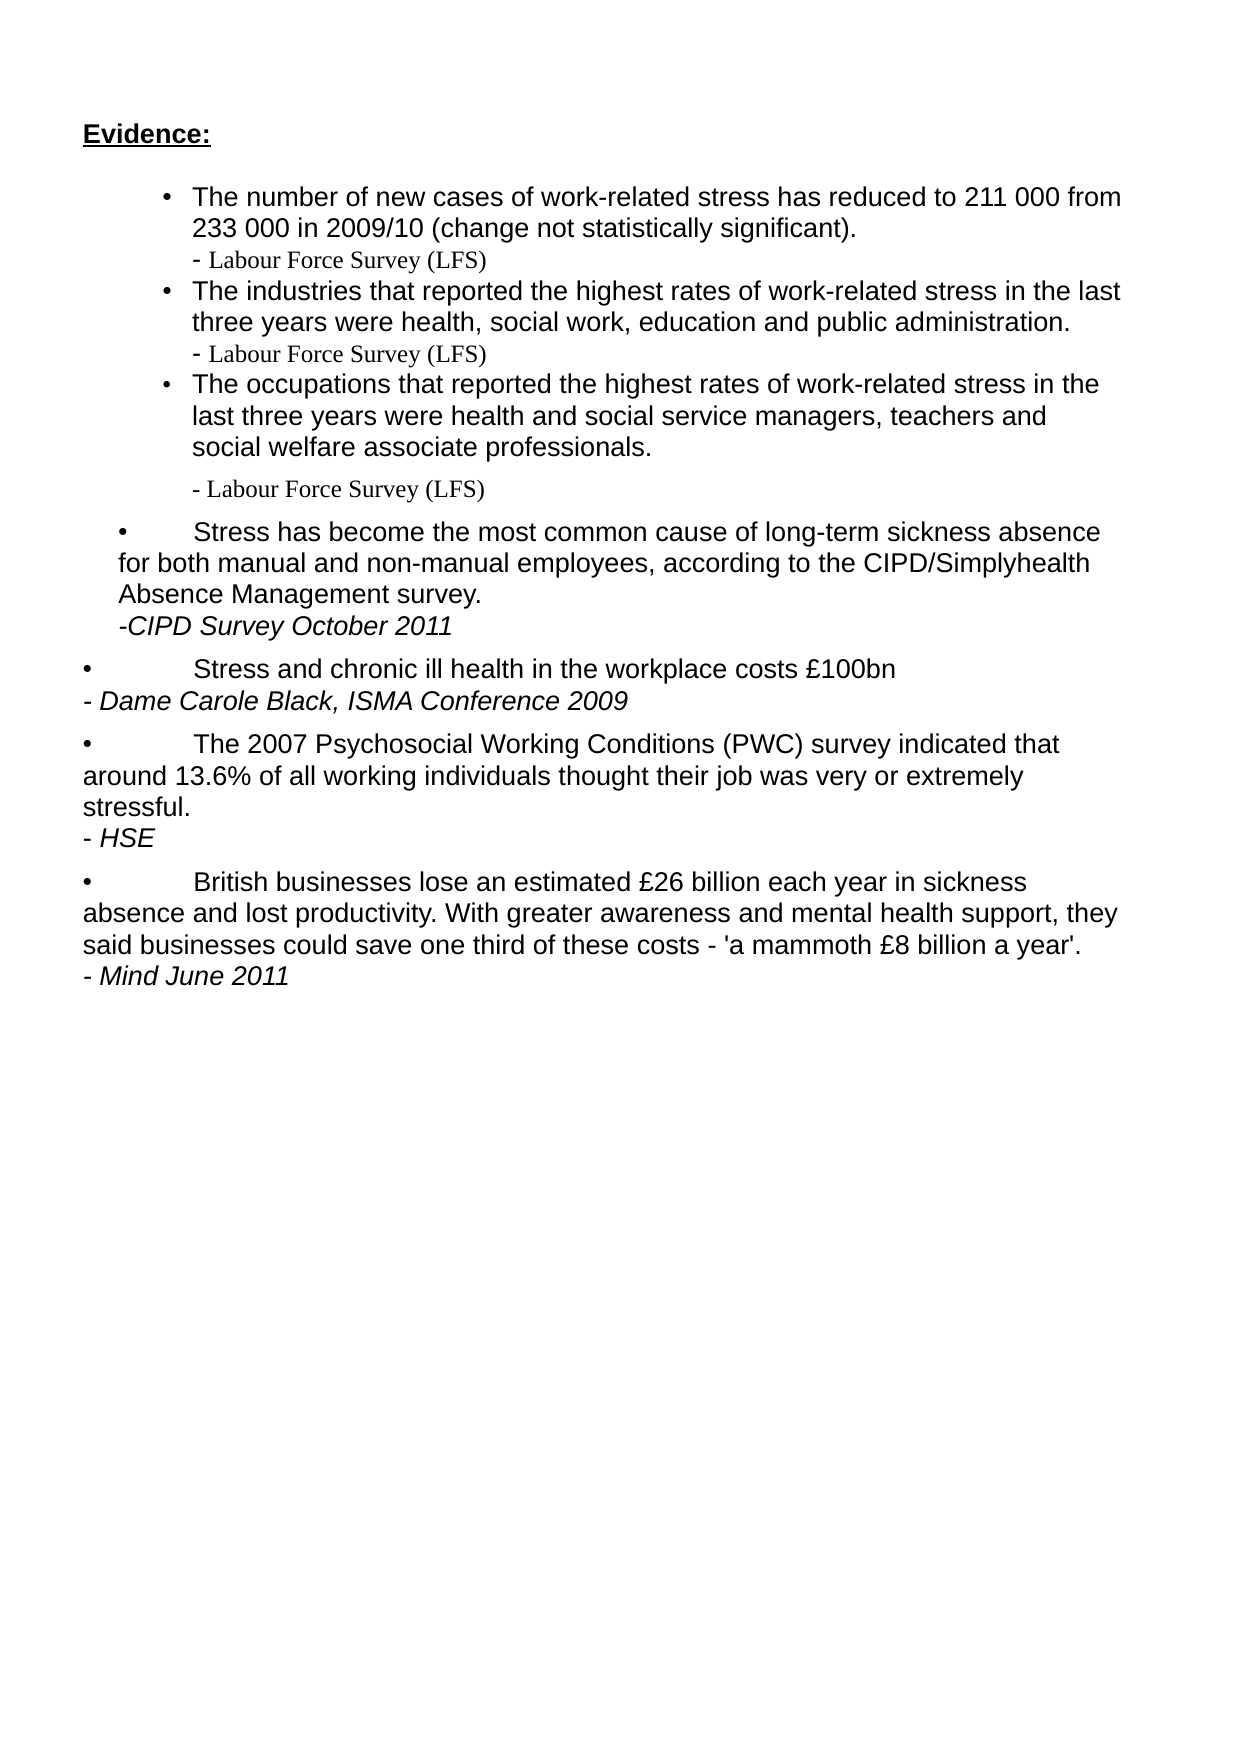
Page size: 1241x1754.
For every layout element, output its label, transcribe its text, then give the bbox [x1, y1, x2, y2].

list The 2007 Psychosocial Working Conditions (PWC) survey indicated that around 13.6% of all working individuals thought their job was very or extremely stressful. - HSE [83, 728, 1122, 854]
list - Labour Force Survey (LFS) [162, 243, 1122, 274]
list - Labour Force Survey (LFS) [162, 474, 1122, 503]
list British businesses lose an estimated £26 billion each year in sickness absence and lost productivity. With greater awareness and mental health support, they said businesses could save one third of these costs - 'a mammoth £8 billion a year'. - Mind June 2011 [83, 866, 1122, 991]
list The occupations that reported the highest rates of work-related stress in the last three years were health and social service managers, teachers and social welfare associate professionals. [162, 368, 1122, 462]
text Evidence: [83, 118, 1122, 149]
list The number of new cases of work-related stress has reduced to 211 000 from 233 000 in 2009/10 (change not statistically significant). [162, 181, 1122, 243]
list Stress and chronic ill health in the workplace costs £100bn - Dame Carole Black, ISMA Conference 2009 [83, 653, 1122, 716]
list Stress has become the most common cause of long-term sickness absence for both manual and non-manual employees, according to the CIPD/Simplyhealth Absence Management survey. -CIPD Survey October 2011 [118, 516, 1122, 641]
list - Labour Force Survey (LFS) [162, 337, 1122, 368]
list The industries that reported the highest rates of work-related stress in the last three years were health, social work, education and public administration. [162, 274, 1122, 337]
